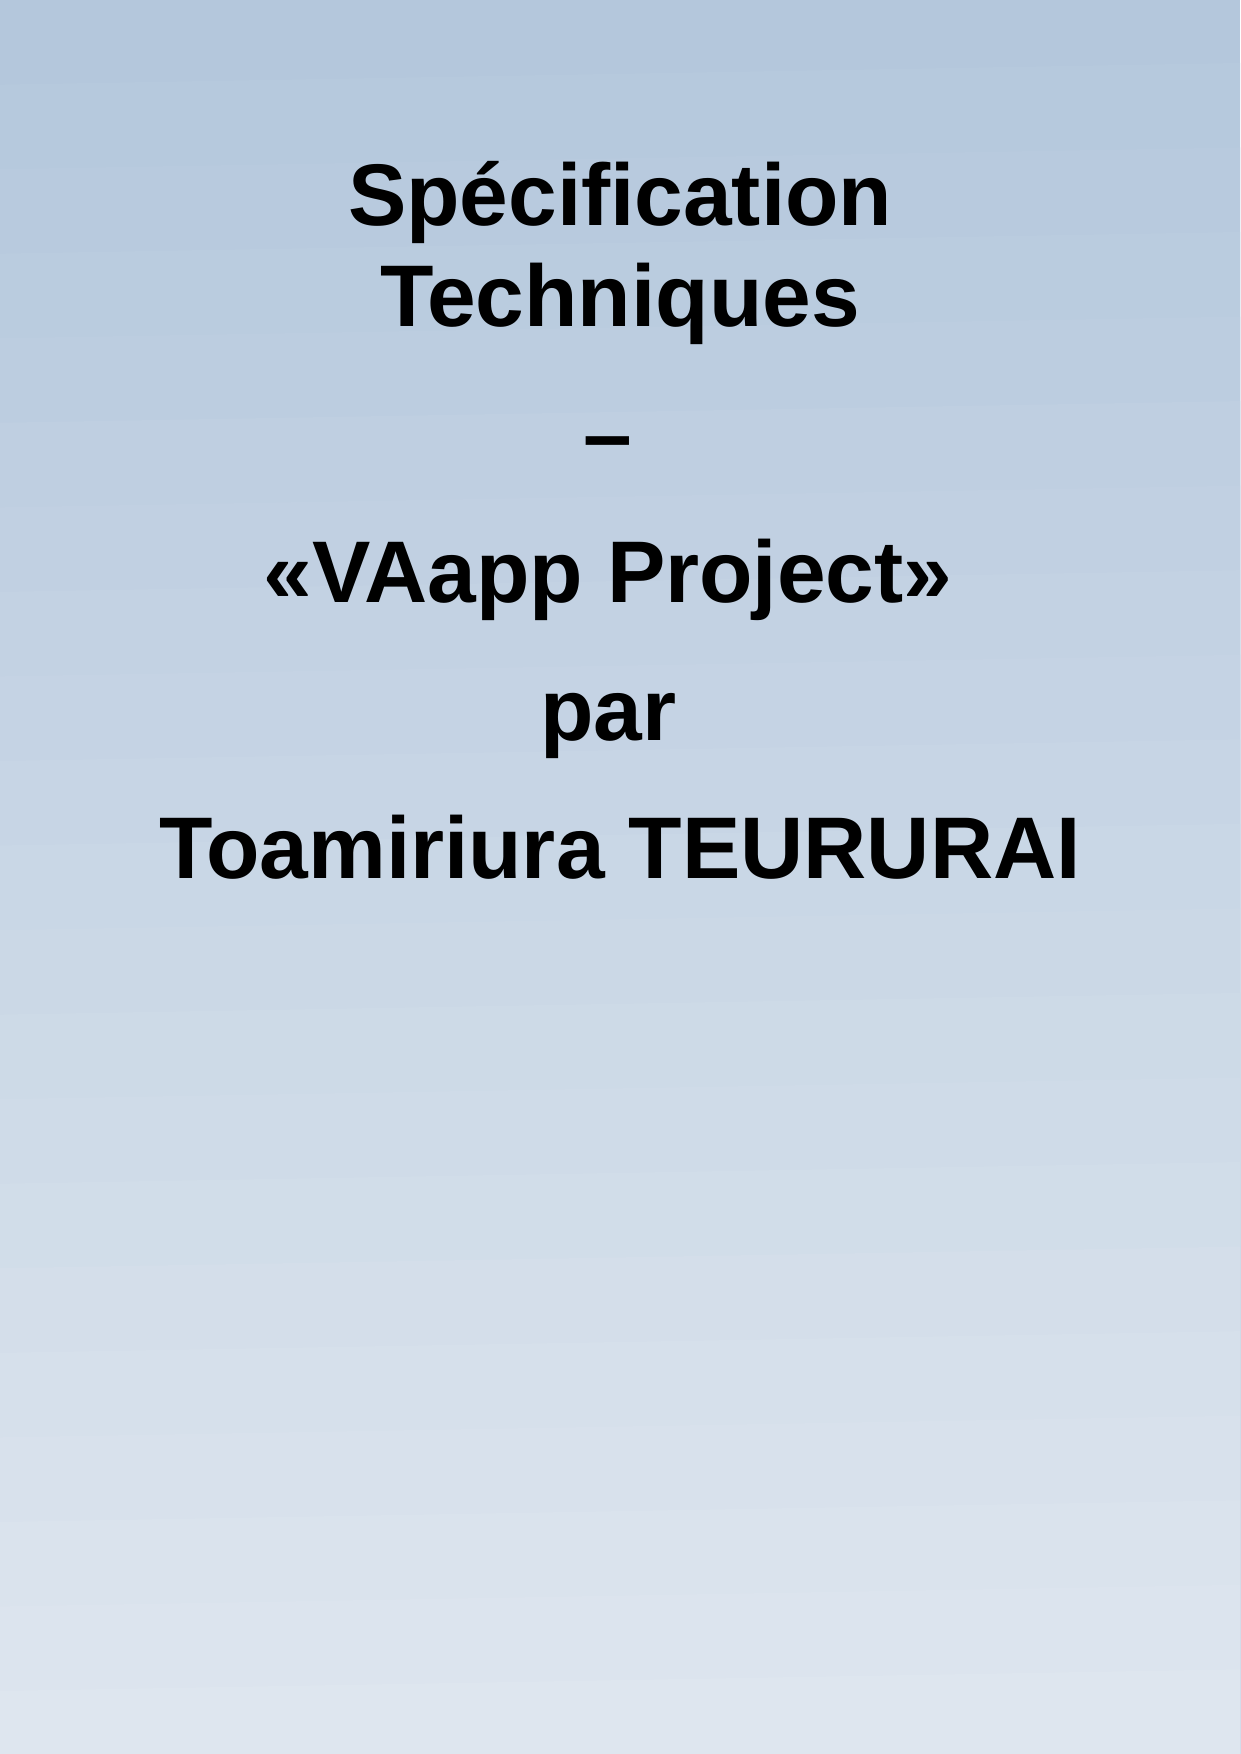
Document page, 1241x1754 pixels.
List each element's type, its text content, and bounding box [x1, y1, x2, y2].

title par [118, 658, 1122, 759]
title – [118, 382, 1122, 483]
title «VAapp Project» [118, 520, 1122, 621]
title Spécification Techniques [118, 143, 1122, 344]
title Toamiriura TEURURAI [118, 797, 1122, 897]
